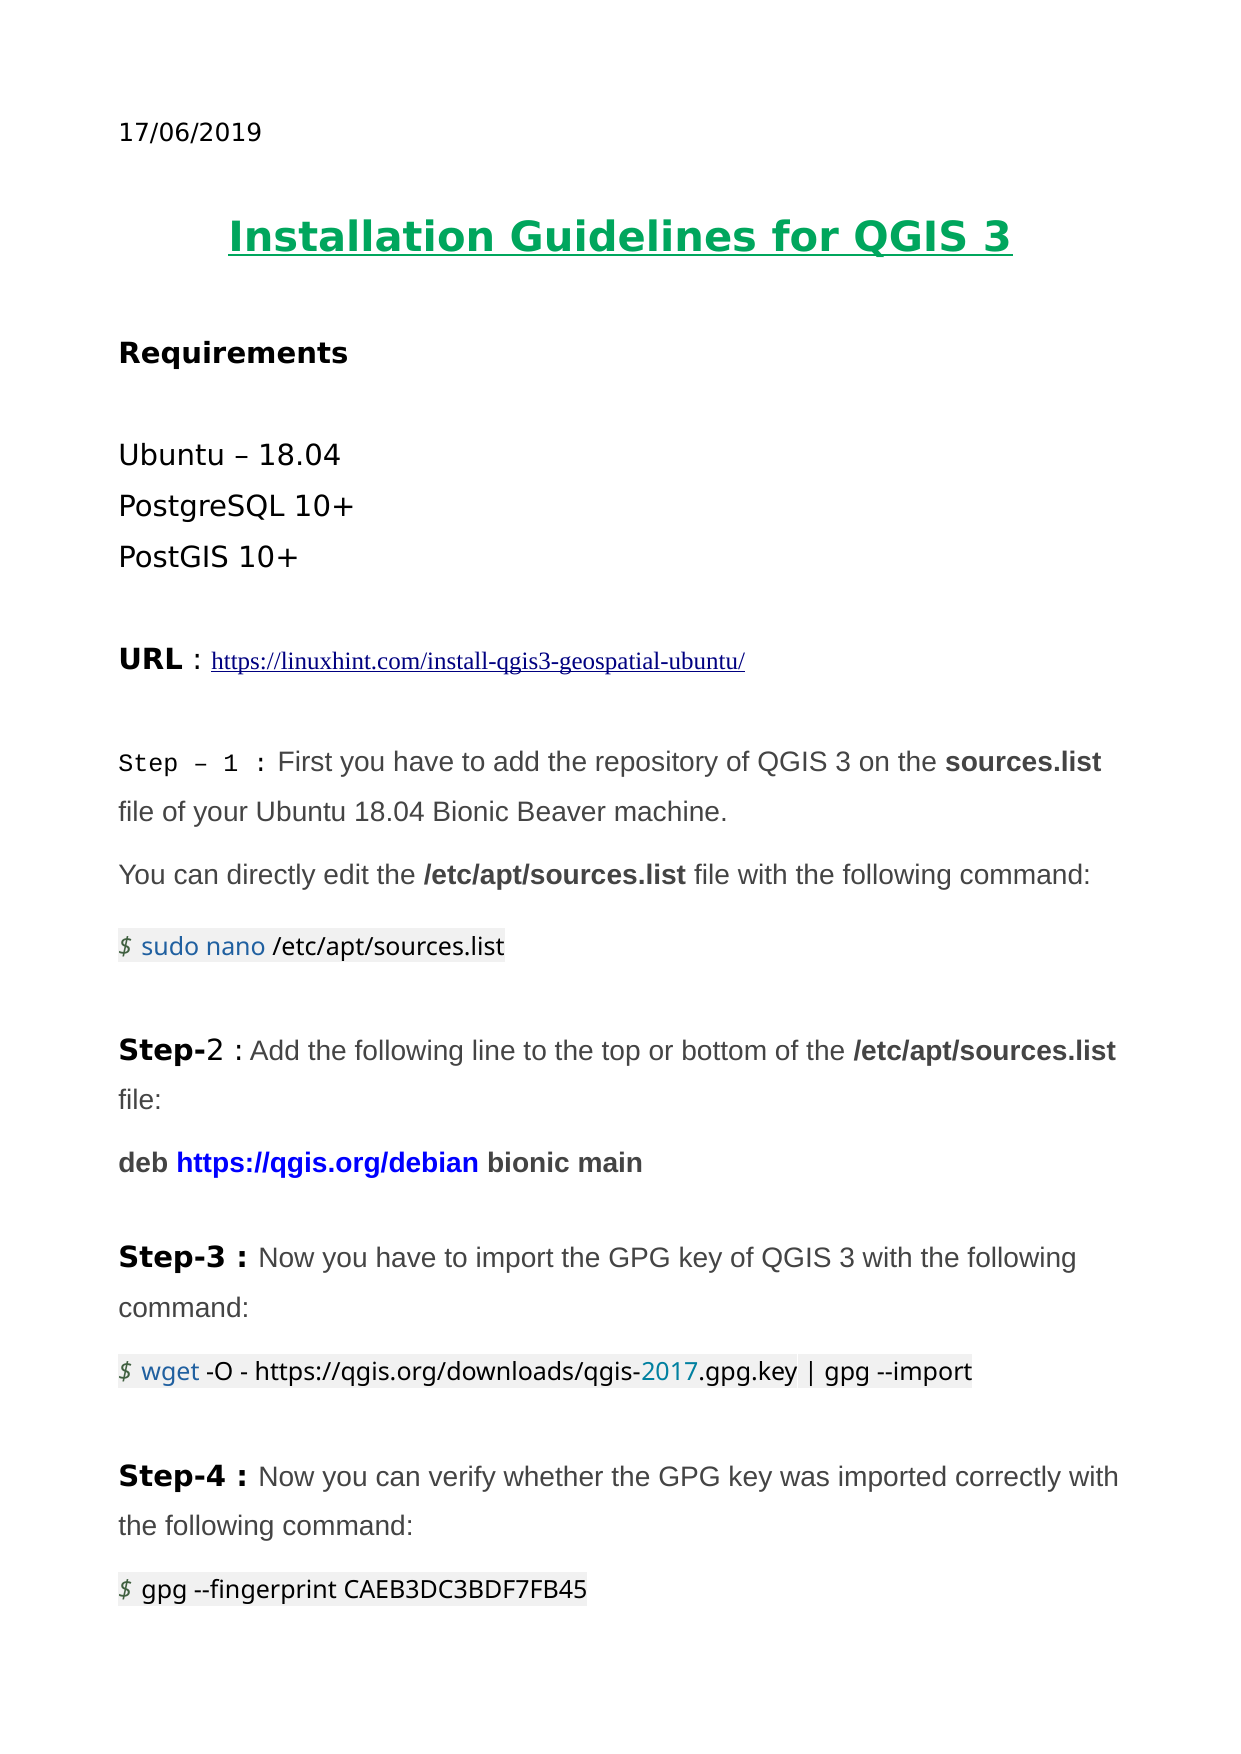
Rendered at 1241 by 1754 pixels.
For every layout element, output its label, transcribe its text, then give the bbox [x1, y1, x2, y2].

text $ wget -O - https://qgis.org/downloads/qgis-2017.gpg.key | gpg --import [118, 1354, 1122, 1388]
text $ gpg --fingerprint CAEB3DC3BDF7FB45 [118, 1572, 1122, 1606]
text $ sudo nano /etc/apt/sources.list [118, 928, 1122, 962]
text You can directly edit the /etc/apt/sources.list file with the following command: [118, 858, 1122, 890]
text Step-3 : Now you have to import the GPG key of QGIS 3 with the following command: [118, 1241, 1122, 1323]
text Step-2 : Add the following line to the top or bottom of the /etc/apt/sources.list file: [118, 1033, 1122, 1116]
text URL : https://linuxhint.com/install-qgis3-geospatial-ubuntu/ [118, 642, 1122, 676]
text Ubuntu – 18.04 [118, 438, 1122, 472]
text Requirements [118, 337, 1122, 371]
text Step – 1 : First you have to add the repository of QGIS 3 on the sources.list file of your Ubuntu 18.04 Bionic Beaver machine. [118, 744, 1122, 827]
text Installation Guidelines for QGIS 3 [118, 213, 1122, 261]
text 17/06/2019 [118, 118, 1122, 147]
text PostGIS 10+ [118, 540, 1122, 574]
text Step-4 : Now you can verify whether the GPG key was imported correctly with the following command: [118, 1459, 1122, 1541]
text PostgreSQL 10+ [118, 489, 1122, 523]
text deb https://qgis.org/debian bionic main [118, 1146, 1122, 1179]
